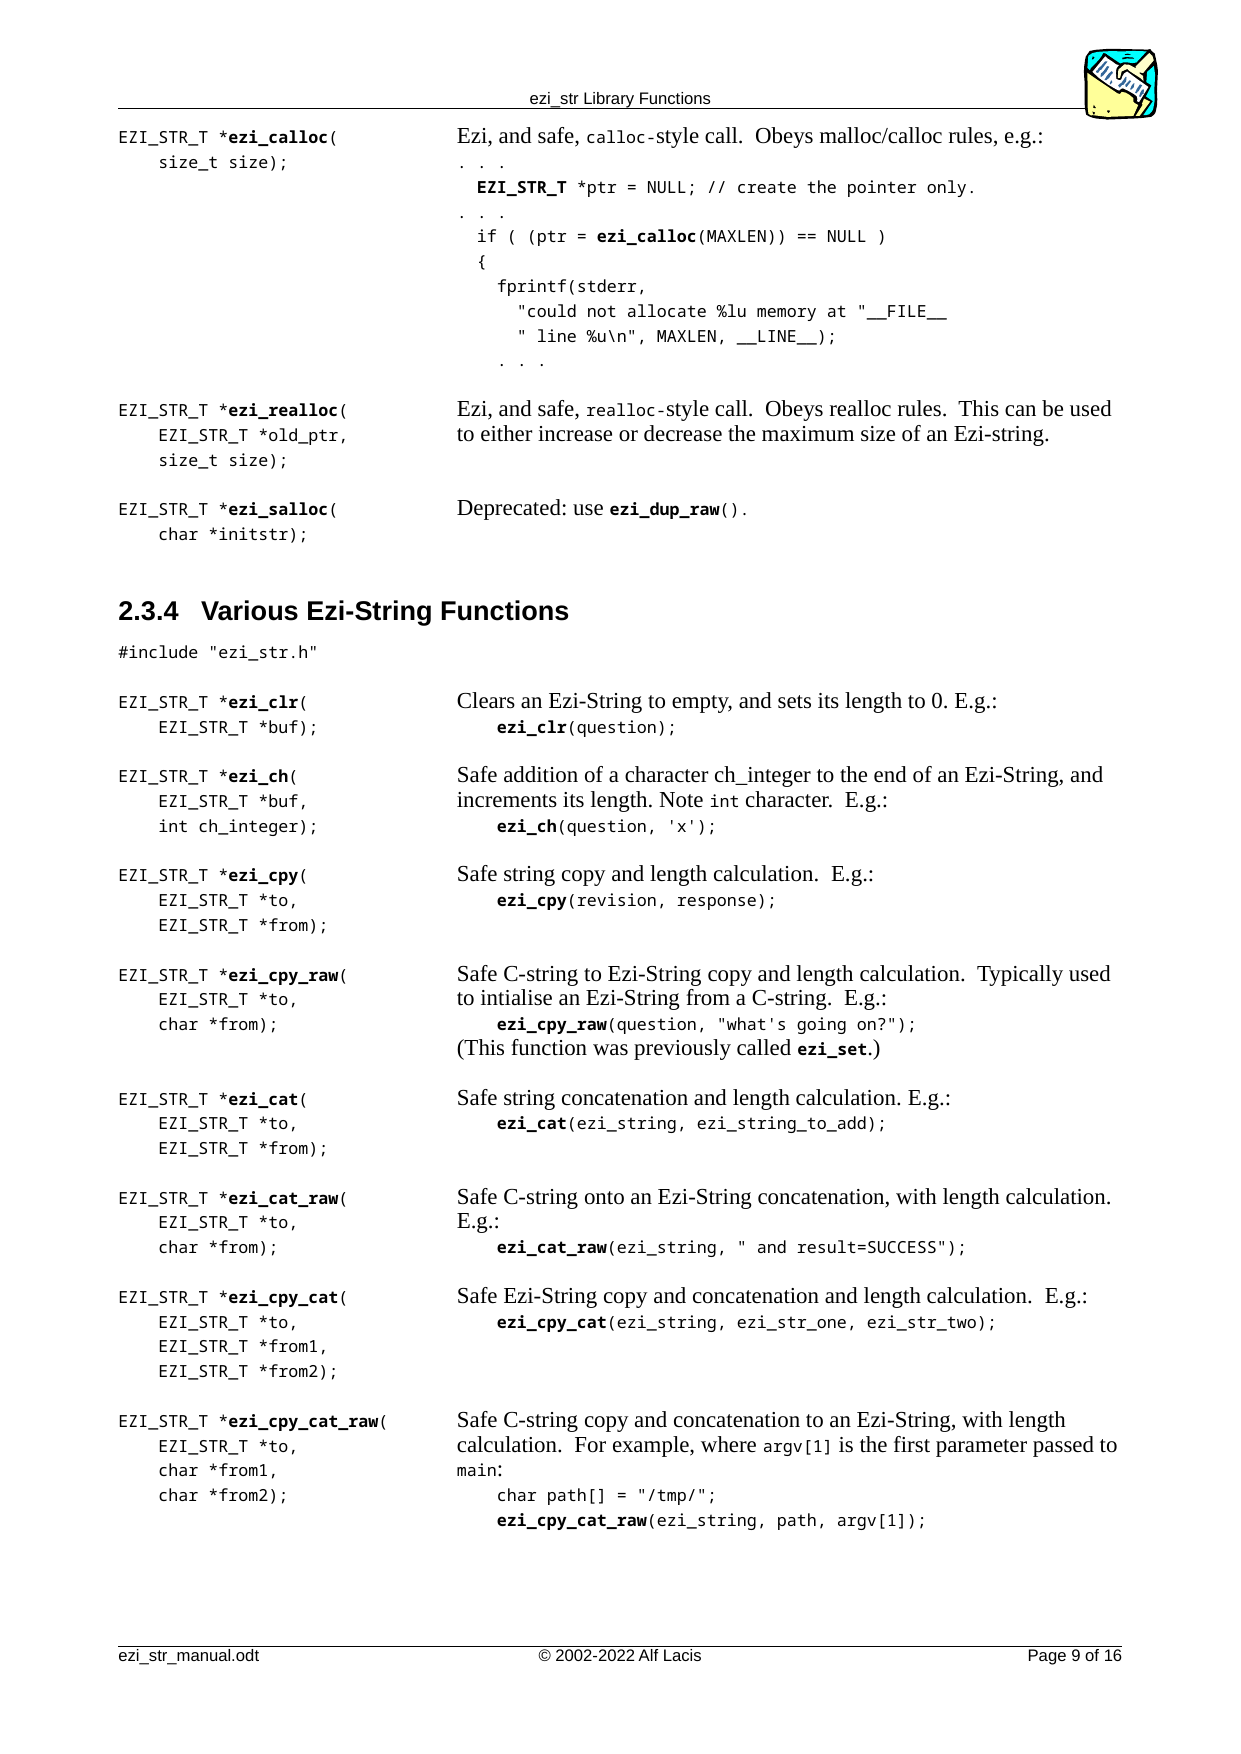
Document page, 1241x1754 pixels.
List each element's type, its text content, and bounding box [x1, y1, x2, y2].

table_cell Safe C-string copy and concatenation to an Ezi-String, with length calculation. For example, where argv[1] is the first parameter passed to main: char path[] = "/tmp/"; ezi_cpy_cat_raw(ezi_string, path, argv[1]); [457, 1408, 1122, 1556]
table_cell Ezi, and safe, realloc-style call. Obeys realloc rules. This can be used to either increase or decrease the maximum size of an Ezi-string. [457, 397, 1122, 496]
table_cell Safe C-string onto an Ezi-String concatenation, with length calculation. E.g.: ezi_cat_raw(ezi_string, " and result=SUCCESS"); [457, 1184, 1122, 1283]
table_cell Safe C-string to Ezi-String copy and length calculation. Typically used to intialise an Ezi-String from a C-string. E.g.: ezi_cpy_raw(question, "what's going on?"); (This function was previously called ezi_set.) [457, 961, 1122, 1085]
subtitle Various Ezi-String Functions [118, 595, 1122, 626]
table_header Clears an Ezi-String to empty, and sets its length to 0. E.g.: ezi_clr(question); [457, 639, 1122, 763]
table_header #include "ezi_str.h" EZI_STR_T *ezi_clr( EZI_STR_T *buf); [118, 639, 457, 763]
table_cell Safe string copy and length calculation. E.g.: ezi_cpy(revision, response); [457, 862, 1122, 961]
table_cell EZI_STR_T *ezi_cpy_cat_raw( EZI_STR_T *to, char *from1, char *from2); [118, 1408, 457, 1556]
table_cell EZI_STR_T *ezi_cat_raw( EZI_STR_T *to, char *from); [118, 1184, 457, 1283]
table_cell EZI_STR_T *ezi_cat( EZI_STR_T *to, EZI_STR_T *from); [118, 1085, 457, 1184]
table_cell EZI_STR_T *ezi_cpy_cat( EZI_STR_T *to, EZI_STR_T *from1, EZI_STR_T *from2); [118, 1284, 457, 1407]
table_cell EZI_STR_T *ezi_calloc( size_t size); [118, 124, 457, 397]
table_cell Safe string concatenation and length calculation. E.g.: ezi_cat(ezi_string, ezi_string_to_add); [457, 1085, 1122, 1184]
table_cell EZI_STR_T *ezi_salloc( char *initstr); [118, 496, 457, 570]
table_cell Ezi, and safe, calloc-style call. Obeys malloc/calloc rules, e.g.: . . . EZI_STR_T *ptr = NULL; // create the pointer only. . . . if ( (ptr = ezi_calloc(MAXLEN)) == NULL ) { fprintf(stderr, "could not allocate %lu memory at "__FILE__ " line %u\n", MAXLEN, __LINE__); . . . [457, 124, 1122, 397]
table_cell EZI_STR_T *ezi_cpy_raw( EZI_STR_T *to, char *from); [118, 961, 457, 1085]
table_cell EZI_STR_T *ezi_ch( EZI_STR_T *buf, int ch_integer); [118, 763, 457, 862]
table_cell Safe Ezi-String copy and concatenation and length calculation. E.g.: ezi_cpy_cat(ezi_string, ezi_str_one, ezi_str_two); [457, 1284, 1122, 1407]
table_cell Deprecated: use ezi_dup_raw(). [457, 496, 1122, 570]
table_cell Safe addition of a character ch_integer to the end of an Ezi-String, and increments its length. Note int character. E.g.: ezi_ch(question, 'x'); [457, 763, 1122, 862]
table_cell EZI_STR_T *ezi_realloc( EZI_STR_T *old_ptr, size_t size); [118, 397, 457, 496]
table_cell EZI_STR_T *ezi_cpy( EZI_STR_T *to, EZI_STR_T *from); [118, 862, 457, 961]
